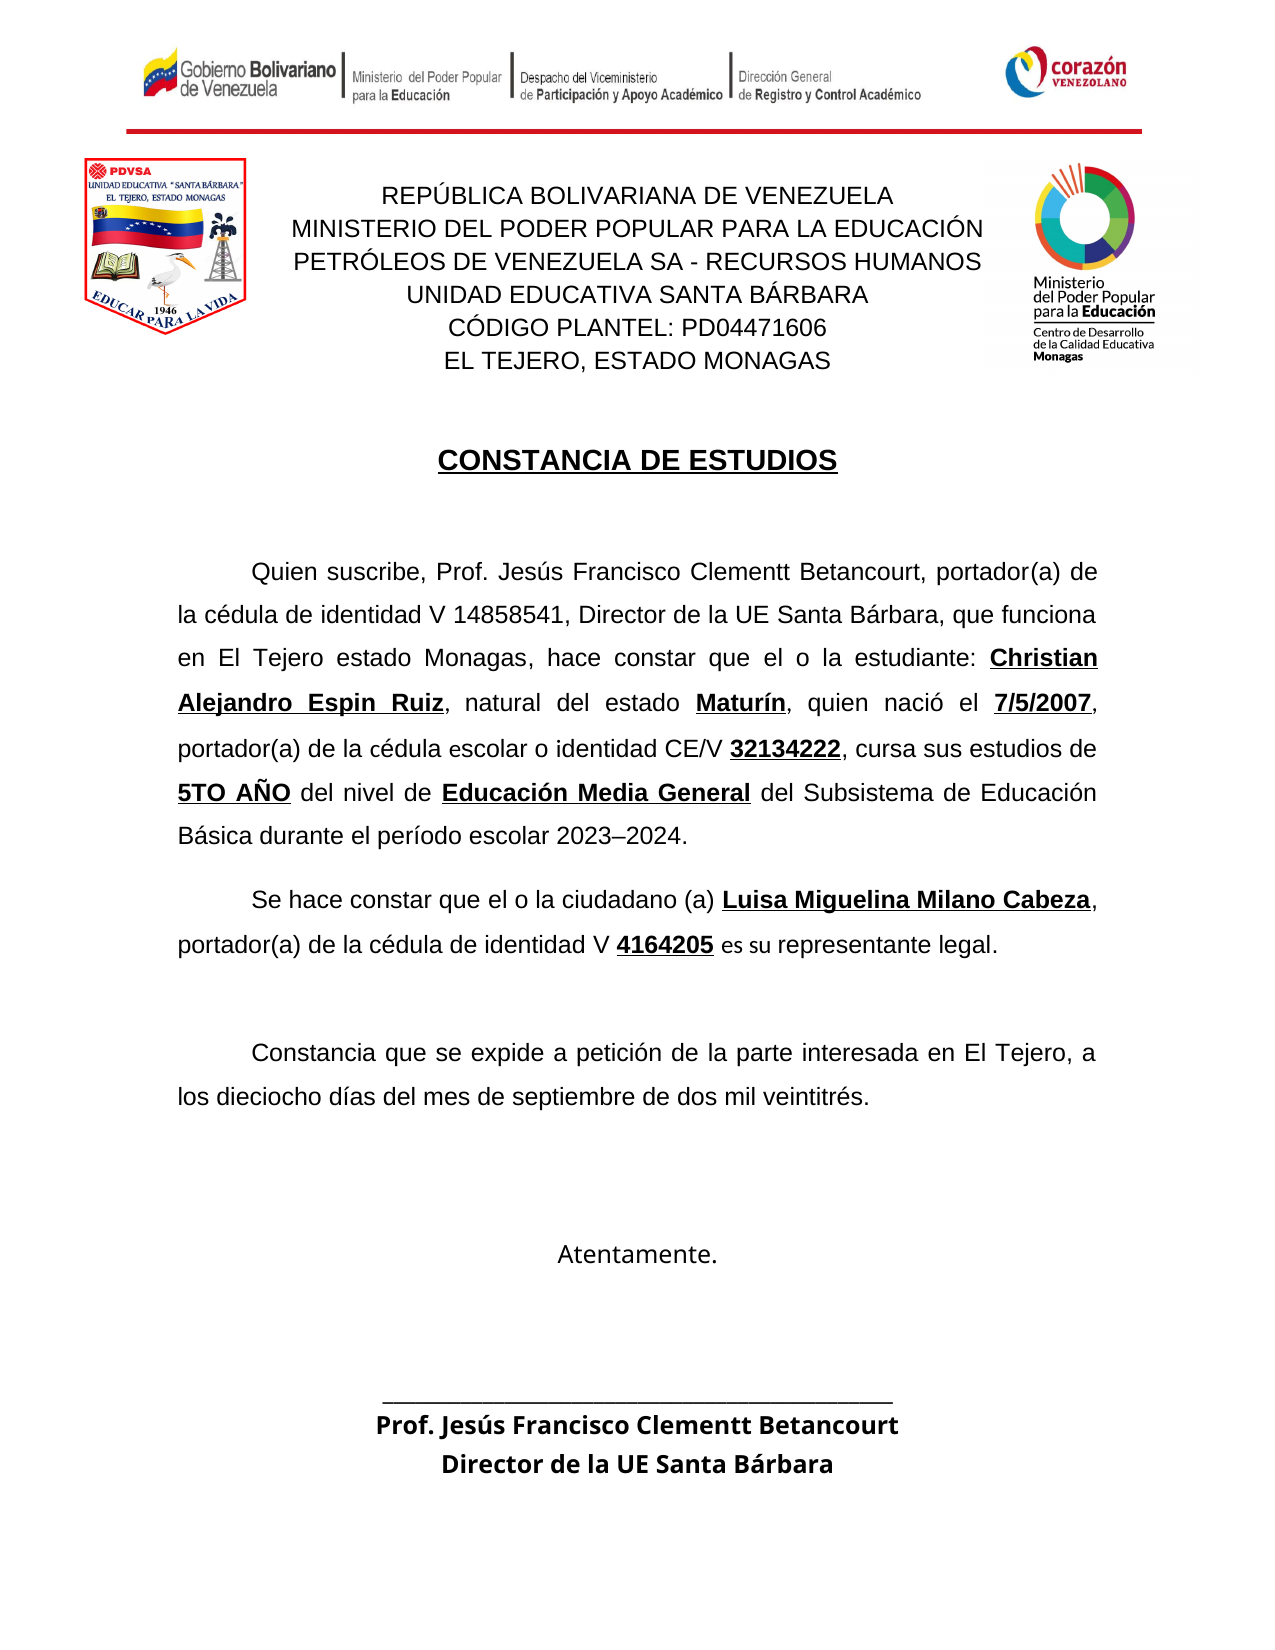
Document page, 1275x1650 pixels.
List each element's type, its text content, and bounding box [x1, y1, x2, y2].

text Prof. Jesús Francisco Clementt Betancourt [177, 1407, 1098, 1441]
subtitle MINISTERIO DEL PODER POPULAR PARA LA EDUCACIÓN [252, 214, 978, 242]
subtitle PETRÓLEOS DE VENEZUELA SA - RECURSOS HUMANOS [252, 247, 978, 275]
text Se hace constar que el o la ciudadano (a) Luisa Miguelina Milano Cabeza, portador(a) de la cédula de identidad V 4164205 es su representante legal. [177, 885, 1098, 959]
picture [79, 158, 252, 335]
text Quien suscribe, Prof. Jesús Francisco Clementt Betancourt, portador(a) de la cédula de identidad V 14858541, Director de la UE Santa Bárbara, que funciona en El Tejero estado Monagas, hace constar que el o la estudiante: Christian Alejandro Espin Ruiz, natural del estado Maturín, quien nació el 7/5/2007, portador(a) de la cédula escolar o identidad CE/V 32134222, cursa sus estudios de 5TO AÑO del nivel de Educación Media General del Subsistema de Educación Básica durante el período escolar 2023–2024. [177, 557, 1098, 849]
text Constancia que se expide a petición de la parte interesada en El Tejero, a los dieciocho días del mes de septiembre de dos mil veintitrés. [177, 1038, 1098, 1110]
text Atentamente. [177, 1237, 1098, 1271]
subtitle CONSTANCIA DE ESTUDIOS [177, 443, 1098, 476]
text CÓDIGO PLANTEL: PD04471606 [177, 313, 978, 341]
text EL TEJERO, ESTADO MONAGAS [177, 346, 978, 374]
subtitle REPÚBLICA BOLIVARIANA DE VENEZUELA [252, 181, 978, 209]
text UNIDAD EDUCATIVA SANTA BÁRBARA [252, 280, 978, 308]
text Director de la UE Santa Bárbara [177, 1447, 1098, 1481]
text ______________________________________________ [177, 1373, 1098, 1407]
picture [978, 153, 1200, 377]
picture [126, 11, 1142, 134]
